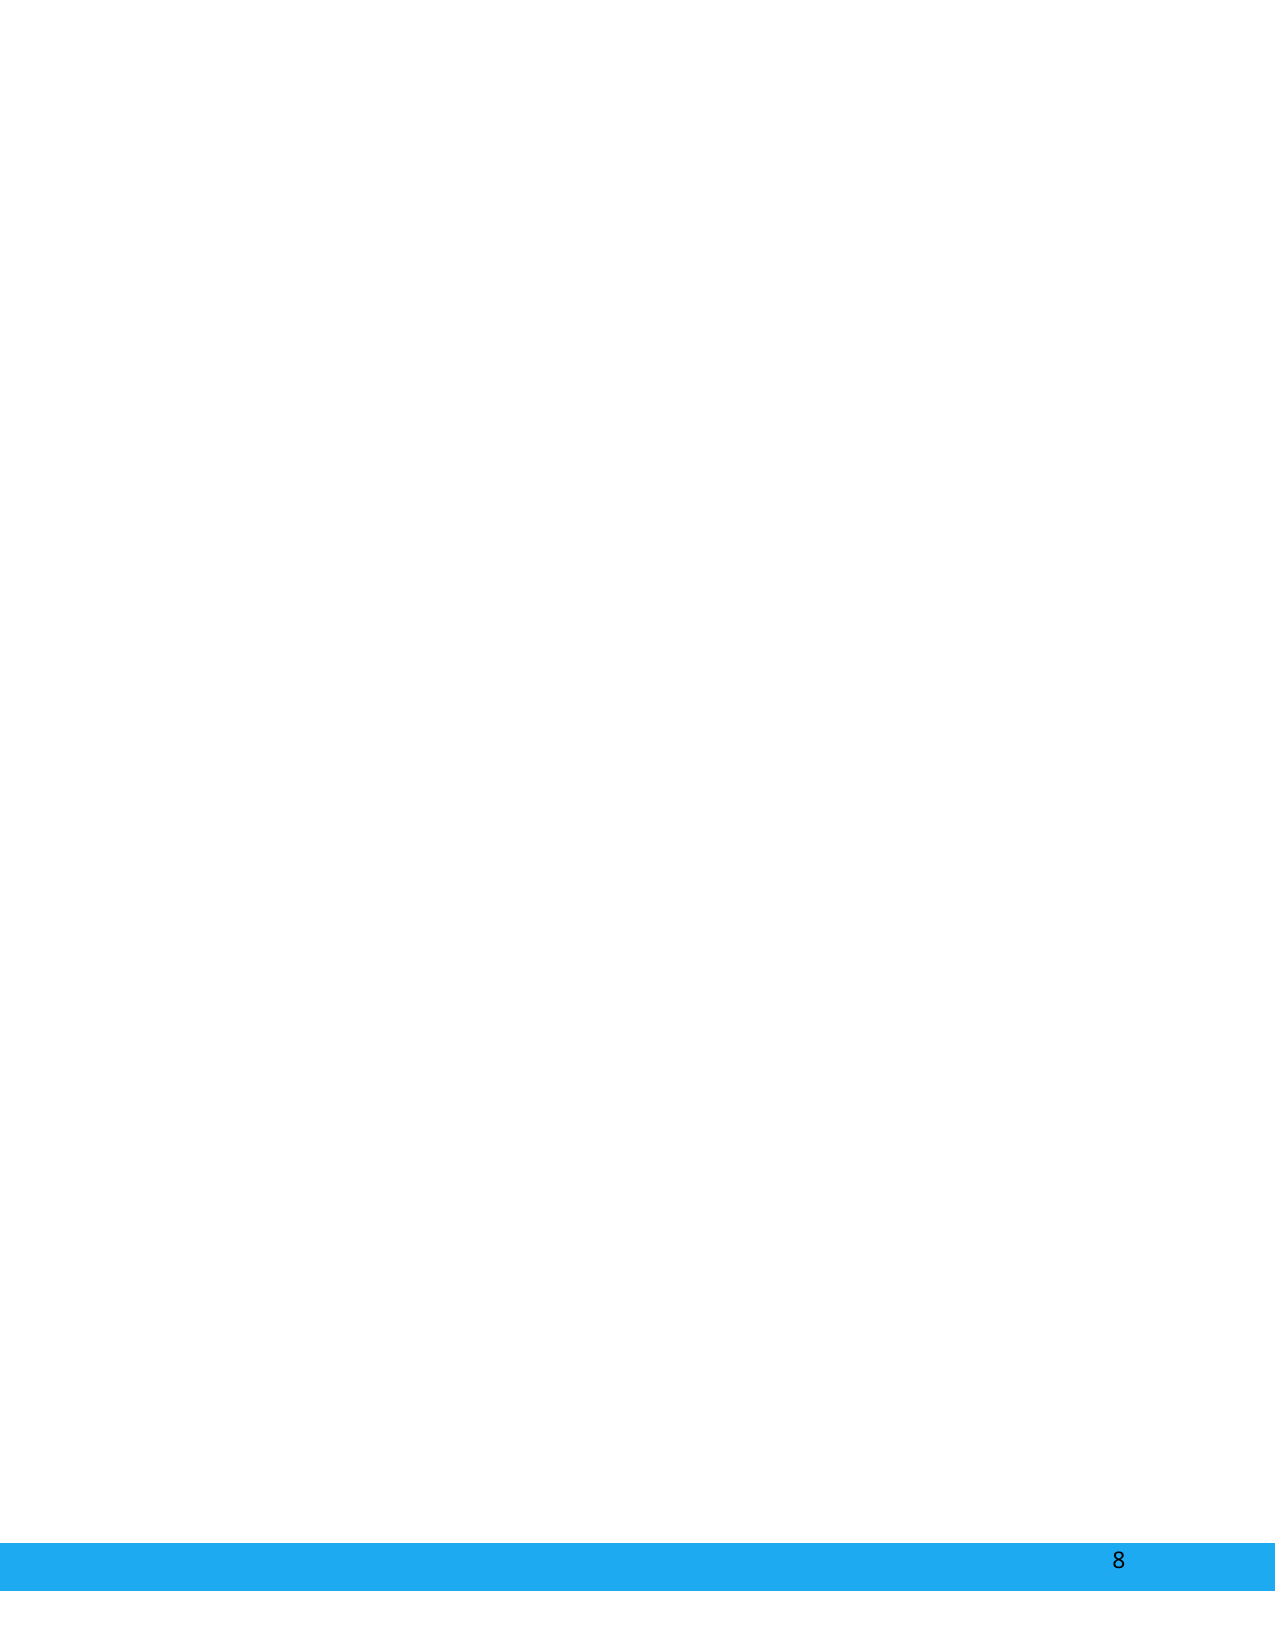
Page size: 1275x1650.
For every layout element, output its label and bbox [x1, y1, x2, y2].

picture [0, 1543, 1275, 1591]
